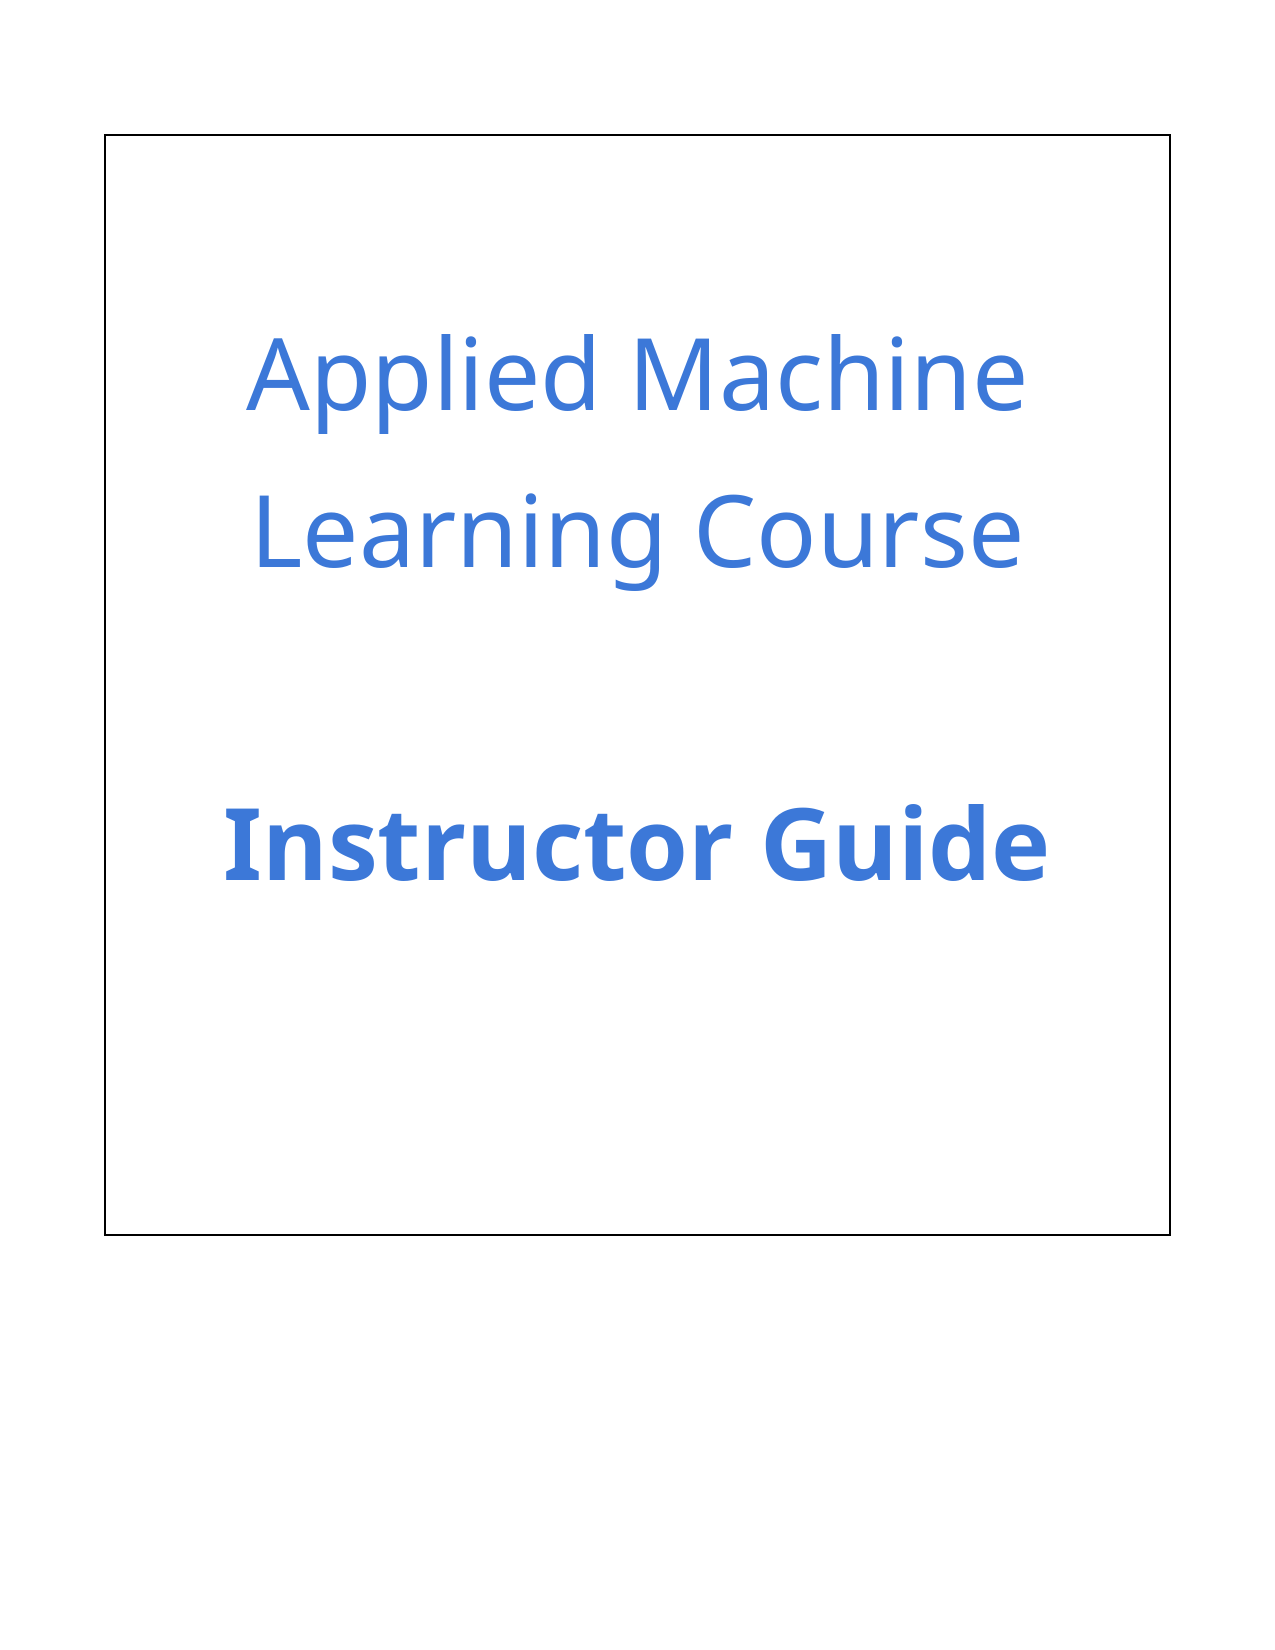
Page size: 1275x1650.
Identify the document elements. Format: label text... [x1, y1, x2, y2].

table_header Applied Machine Learning Course Instructor Guide [106, 136, 1169, 1233]
